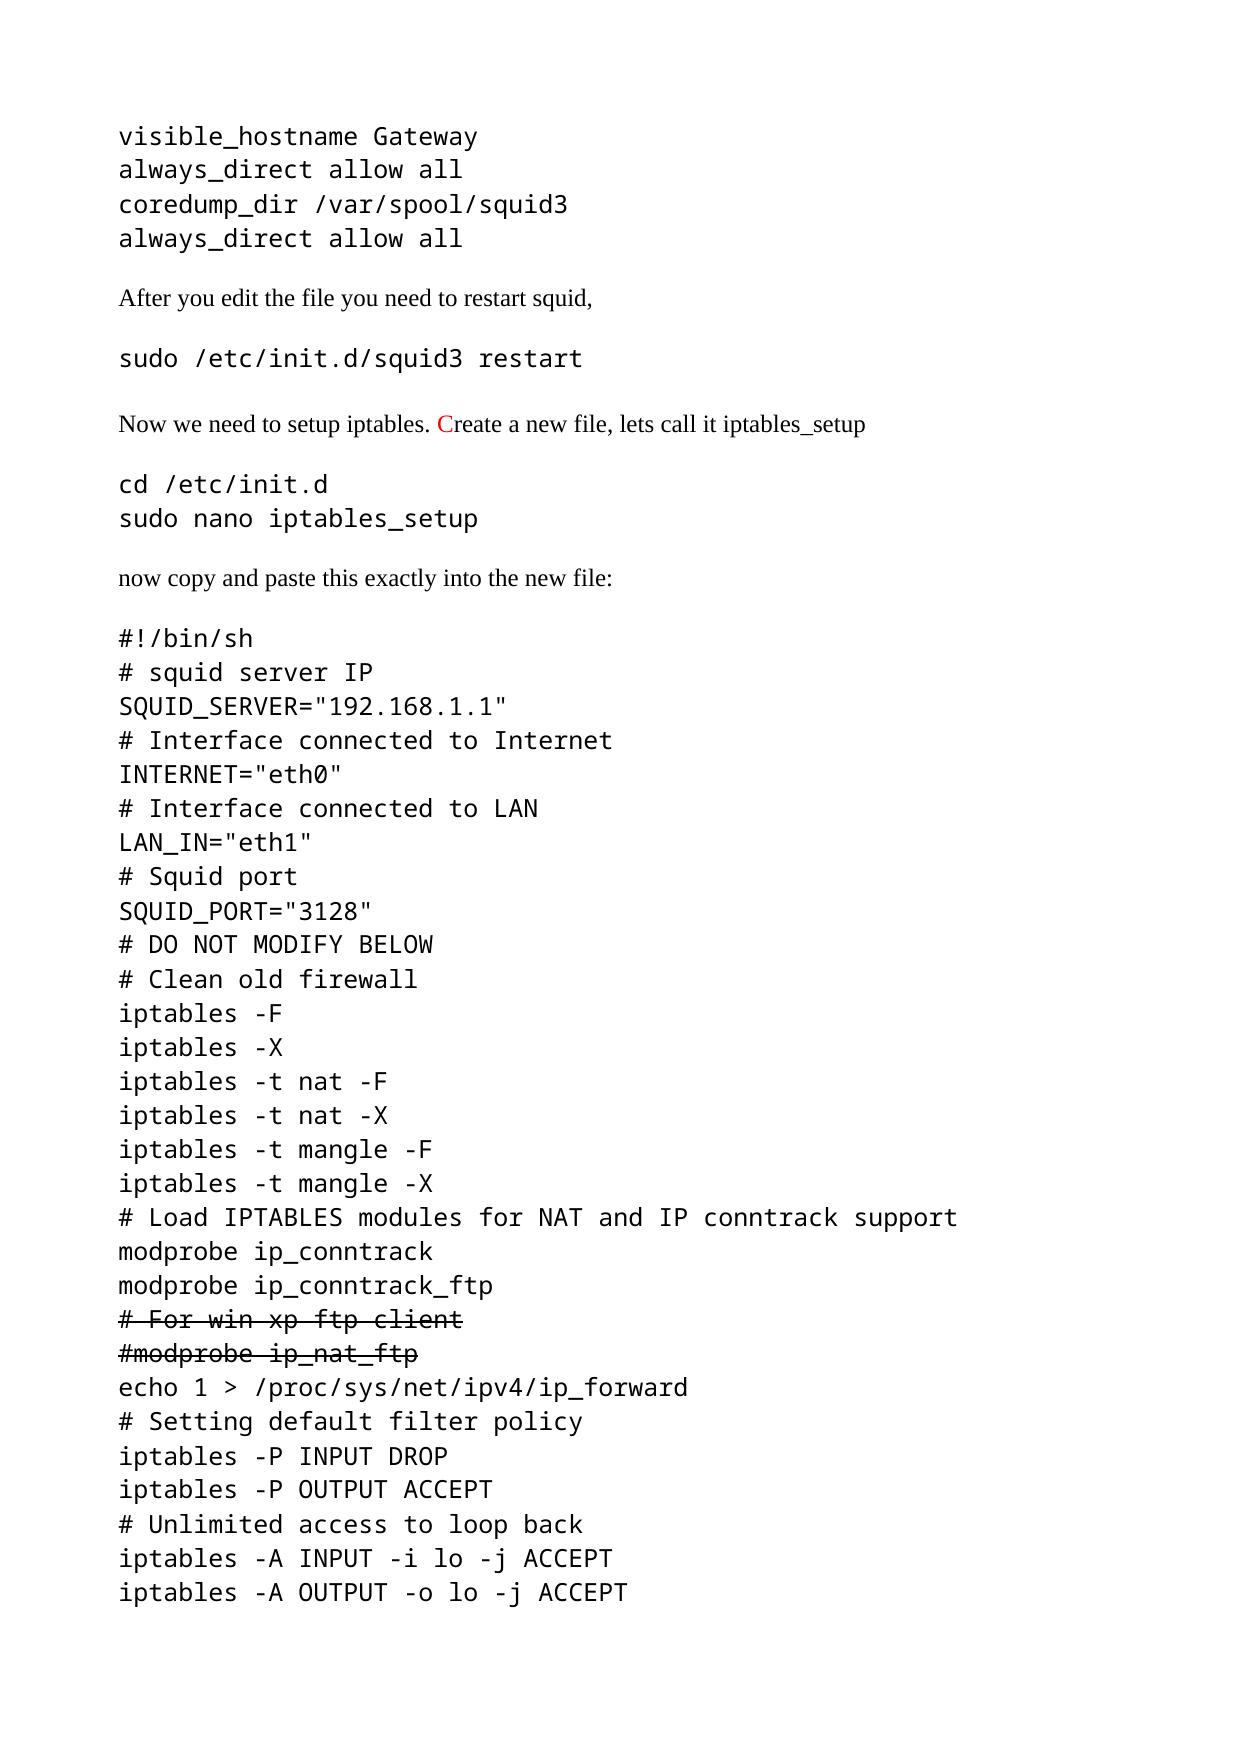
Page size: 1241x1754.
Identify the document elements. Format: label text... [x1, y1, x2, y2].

text always_direct allow all [118, 152, 1122, 186]
text sudo nano iptables_setup [118, 500, 1122, 534]
text always_direct allow all [118, 220, 1122, 254]
text sudo /etc/init.d/squid3 restart [118, 341, 1122, 375]
text # For win xp ftp client [118, 1302, 1122, 1336]
text iptables -t mangle -X [118, 1166, 1122, 1200]
text INTERNET="eth0" [118, 757, 1122, 791]
text # Interface connected to LAN [118, 791, 1122, 825]
text # Setting default filter policy [118, 1404, 1122, 1438]
text modprobe ip_conntrack_ftp [118, 1268, 1122, 1302]
text iptables -P INPUT DROP [118, 1438, 1122, 1472]
text iptables -t nat -X [118, 1097, 1122, 1132]
text echo 1 > /proc/sys/net/ipv4/ip_forward [118, 1370, 1122, 1404]
text iptables -F [118, 995, 1122, 1029]
text cd /etc/init.d [118, 466, 1122, 500]
text Now we need to setup iptables. Create a new file, lets call it iptables_setup [118, 409, 1122, 437]
text iptables -t nat -F [118, 1063, 1122, 1097]
text iptables -P OUTPUT ACCEPT [118, 1472, 1122, 1506]
text now copy and paste this exactly into the new file: [118, 563, 1122, 592]
text iptables -A OUTPUT -o lo -j ACCEPT [118, 1574, 1122, 1608]
text visible_hostname Gateway [118, 118, 1122, 152]
text # Load IPTABLES modules for NAT and IP conntrack support [118, 1200, 1122, 1234]
text #modprobe ip_nat_ftp [118, 1336, 1122, 1370]
text After you edit the file you need to restart squid, [118, 283, 1122, 312]
text # squid server IP [118, 655, 1122, 689]
text iptables -A INPUT -i lo -j ACCEPT [118, 1540, 1122, 1574]
text modprobe ip_conntrack [118, 1234, 1122, 1268]
text # Squid port [118, 859, 1122, 893]
text SQUID_PORT="3128" [118, 893, 1122, 927]
text coredump_dir /var/spool/squid3 [118, 186, 1122, 220]
text iptables -t mangle -F [118, 1132, 1122, 1166]
text # Unlimited access to loop back [118, 1506, 1122, 1540]
text LAN_IN="eth1" [118, 825, 1122, 859]
text SQUID_SERVER="192.168.1.1" [118, 689, 1122, 723]
text #!/bin/sh [118, 621, 1122, 655]
text iptables -X [118, 1029, 1122, 1063]
text # Clean old firewall [118, 961, 1122, 995]
text # Interface connected to Internet [118, 723, 1122, 757]
text # DO NOT MODIFY BELOW [118, 927, 1122, 961]
